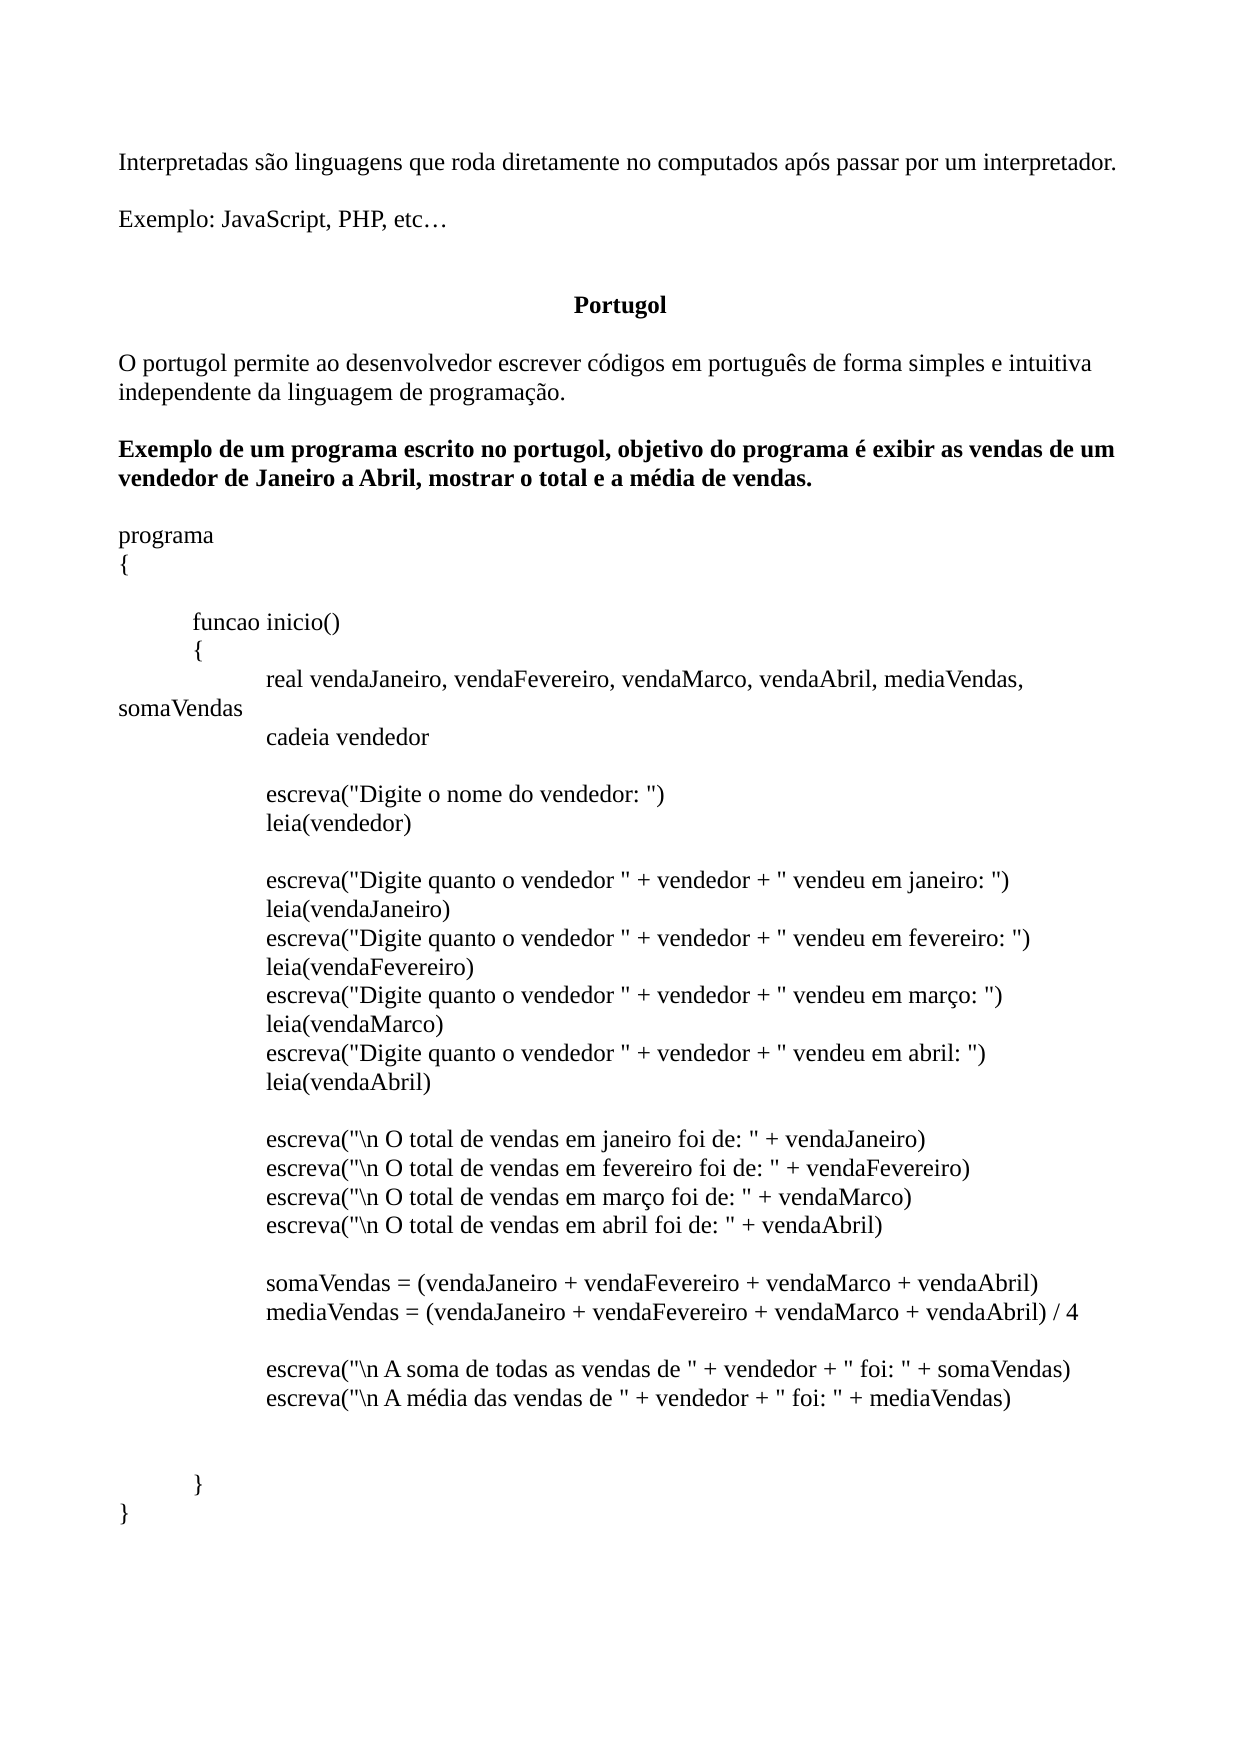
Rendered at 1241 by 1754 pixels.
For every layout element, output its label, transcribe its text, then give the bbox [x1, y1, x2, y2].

text Exemplo de um programa escrito no portugol, objetivo do programa é exibir as vendas de um vendedor de Janeiro a Abril, mostrar o total e a média de vendas. [118, 434, 1122, 492]
text leia(vendaMarco) [118, 1009, 1122, 1038]
text Portugol [118, 291, 1122, 319]
text escreva("Digite quanto o vendedor " + vendedor + " vendeu em fevereiro: ") [118, 923, 1122, 952]
text O portugol permite ao desenvolvedor escrever códigos em português de forma simples e intuitiva independente da linguagem de programação. [118, 348, 1122, 406]
text escreva("\n O total de vendas em abril foi de: " + vendaAbril) [118, 1211, 1122, 1239]
text programa [118, 521, 1122, 549]
text { [118, 549, 1122, 578]
text } [118, 1469, 1122, 1498]
text } [118, 1498, 1122, 1527]
text leia(vendaAbril) [118, 1067, 1122, 1096]
text { [118, 636, 1122, 664]
text escreva("Digite quanto o vendedor " + vendedor + " vendeu em março: ") [118, 981, 1122, 1009]
text escreva("Digite quanto o vendedor " + vendedor + " vendeu em abril: ") [118, 1038, 1122, 1067]
text escreva("\n A soma de todas as vendas de " + vendedor + " foi: " + somaVendas) [118, 1354, 1122, 1383]
text real vendaJaneiro, vendaFevereiro, vendaMarco, vendaAbril, mediaVendas, somaVendas [118, 664, 1122, 722]
text escreva("Digite quanto o vendedor " + vendedor + " vendeu em janeiro: ") [118, 866, 1122, 894]
text Exemplo: JavaScript, PHP, etc… [118, 204, 1122, 233]
text somaVendas = (vendaJaneiro + vendaFevereiro + vendaMarco + vendaAbril) [118, 1268, 1122, 1297]
text leia(vendaFevereiro) [118, 952, 1122, 981]
text leia(vendaJaneiro) [118, 894, 1122, 923]
text leia(vendedor) [118, 808, 1122, 837]
text escreva("Digite o nome do vendedor: ") [118, 779, 1122, 808]
text cadeia vendedor [118, 722, 1122, 751]
text mediaVendas = (vendaJaneiro + vendaFevereiro + vendaMarco + vendaAbril) / 4 [118, 1297, 1122, 1326]
text Interpretadas são linguagens que roda diretamente no computados após passar por um interpretador. [118, 147, 1122, 176]
text escreva("\n O total de vendas em fevereiro foi de: " + vendaFevereiro) [118, 1153, 1122, 1182]
text escreva("\n A média das vendas de " + vendedor + " foi: " + mediaVendas) [118, 1383, 1122, 1412]
text escreva("\n O total de vendas em março foi de: " + vendaMarco) [118, 1182, 1122, 1211]
text escreva("\n O total de vendas em janeiro foi de: " + vendaJaneiro) [118, 1124, 1122, 1153]
text funcao inicio() [118, 607, 1122, 636]
